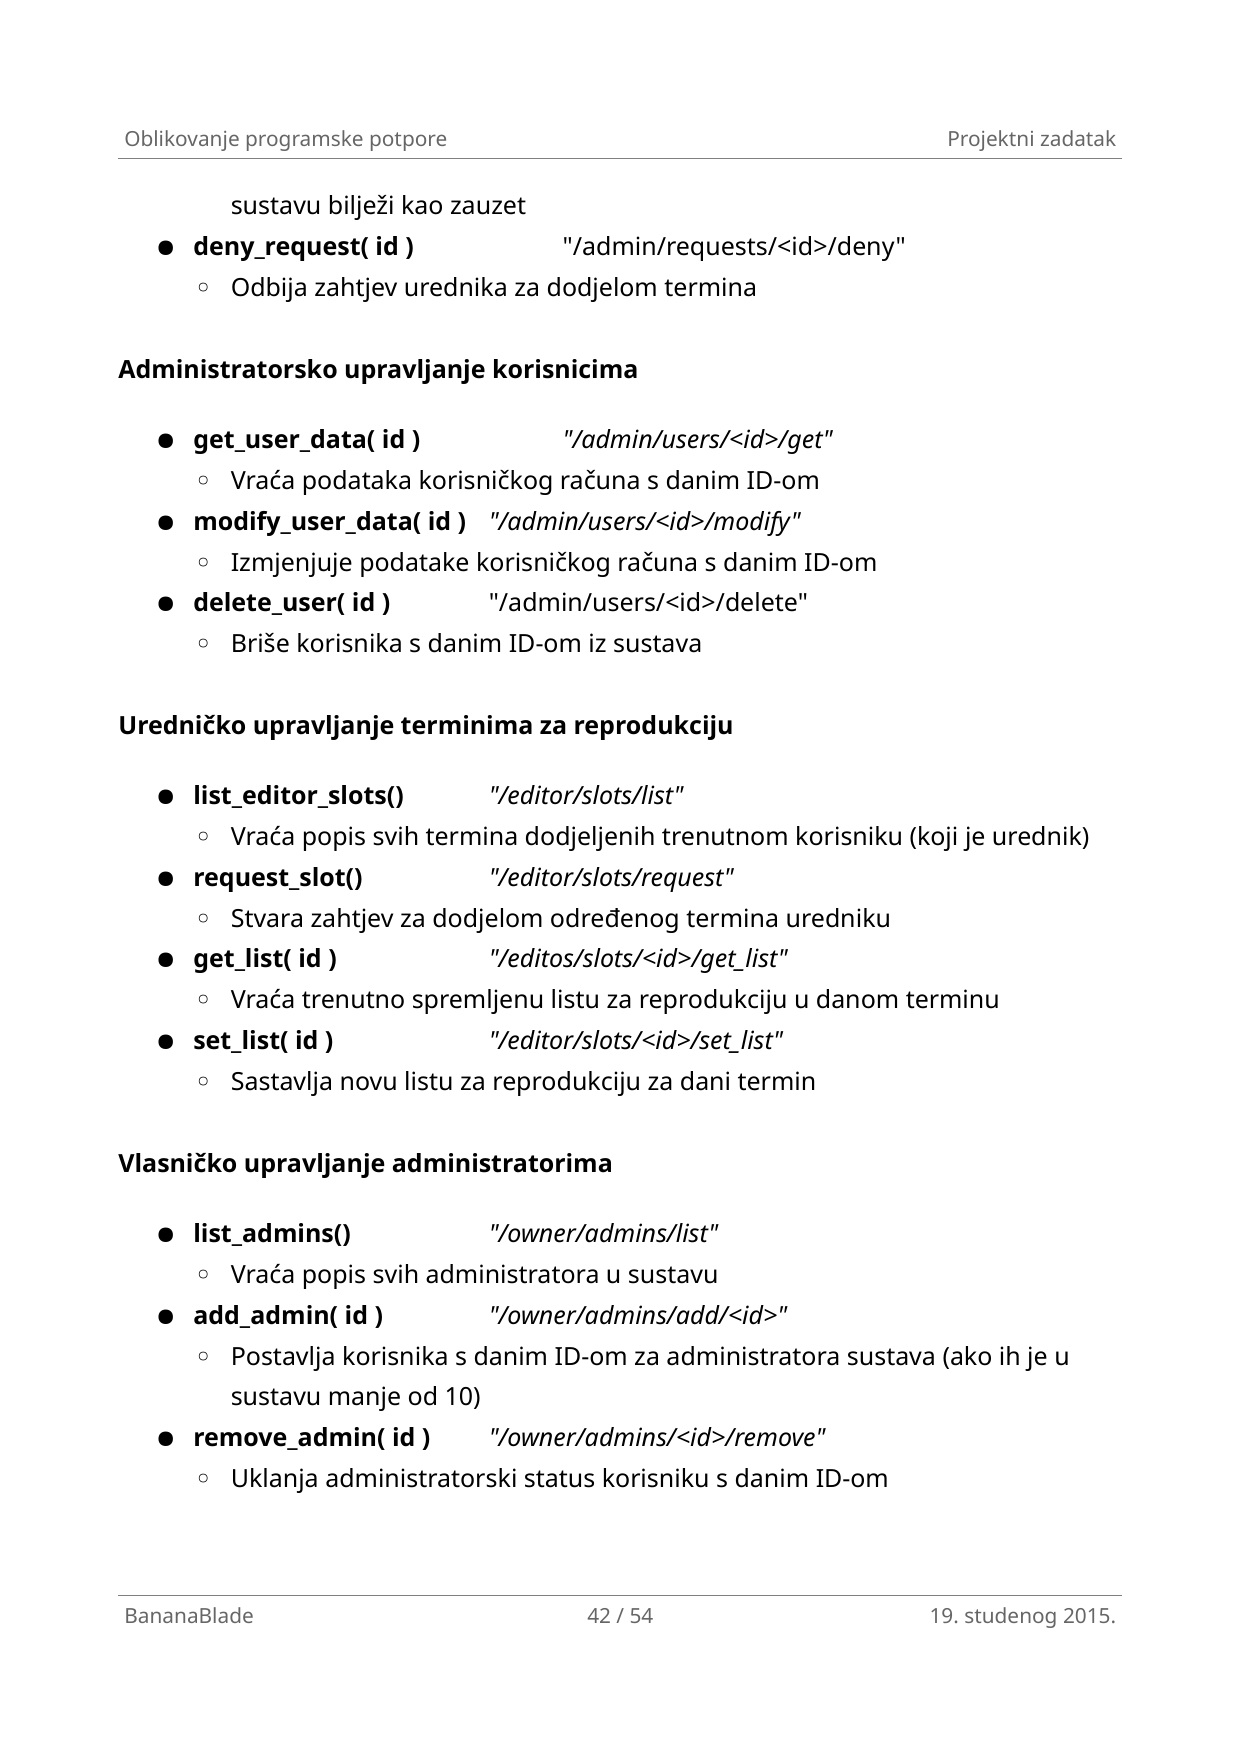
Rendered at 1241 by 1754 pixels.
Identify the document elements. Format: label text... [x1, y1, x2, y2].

list Odbija zahtjev urednika za dodjelom termina [193, 270, 1122, 304]
list Vraća podataka korisničkog računa s danim ID-om [193, 462, 1122, 497]
list Uklanja administratorski status korisniku s danim ID-om [193, 1461, 1122, 1495]
list Stvara zahtjev za dodjelom određenog termina uredniku [193, 900, 1122, 934]
list Postavlja korisnika s danim ID-om za administratora sustava (ako ih je u sustavu manje od 10) [193, 1338, 1122, 1413]
list get_list( id ) "/editos/slots/<id>/get_list" [156, 941, 1122, 975]
list set_list( id ) "/editor/slots/<id>/set_list" [156, 1023, 1122, 1057]
list request_slot() "/editor/slots/request" [156, 859, 1122, 893]
text Administratorsko upravljanje korisnicima [118, 351, 1122, 385]
text Vlasničko upravljanje administratorima [118, 1145, 1122, 1179]
list Vraća popis svih administratora u sustavu [193, 1256, 1122, 1291]
list Vraća trenutno spremljenu listu za reprodukciju u danom terminu [193, 982, 1122, 1016]
text Uredničko upravljanje terminima za reprodukciju [118, 707, 1122, 742]
list deny_request( id ) "/admin/requests/<id>/deny" [156, 229, 1122, 263]
list Vraća popis svih termina dodjeljenih trenutnom korisniku (koji je urednik) [193, 819, 1122, 853]
list list_editor_slots() "/editor/slots/list" [156, 778, 1122, 812]
list get_user_data( id ) "/admin/users/<id>/get" [156, 422, 1122, 456]
list delete_user( id ) "/admin/users/<id>/delete" [156, 585, 1122, 619]
list sustavu bilježi kao zauzet [193, 188, 1122, 222]
list list_admins() "/owner/admins/list" [156, 1216, 1122, 1250]
list Briše korisnika s danim ID-om iz sustava [193, 626, 1122, 660]
list Izmjenjuje podatake korisničkog računa s danim ID-om [193, 544, 1122, 578]
list add_admin( id ) "/owner/admins/add/<id>" [156, 1297, 1122, 1331]
list Sastavlja novu listu za reprodukciju za dani termin [193, 1064, 1122, 1098]
list remove_admin( id ) "/owner/admins/<id>/remove" [156, 1420, 1122, 1454]
list modify_user_data( id ) "/admin/users/<id>/modify" [156, 503, 1122, 537]
